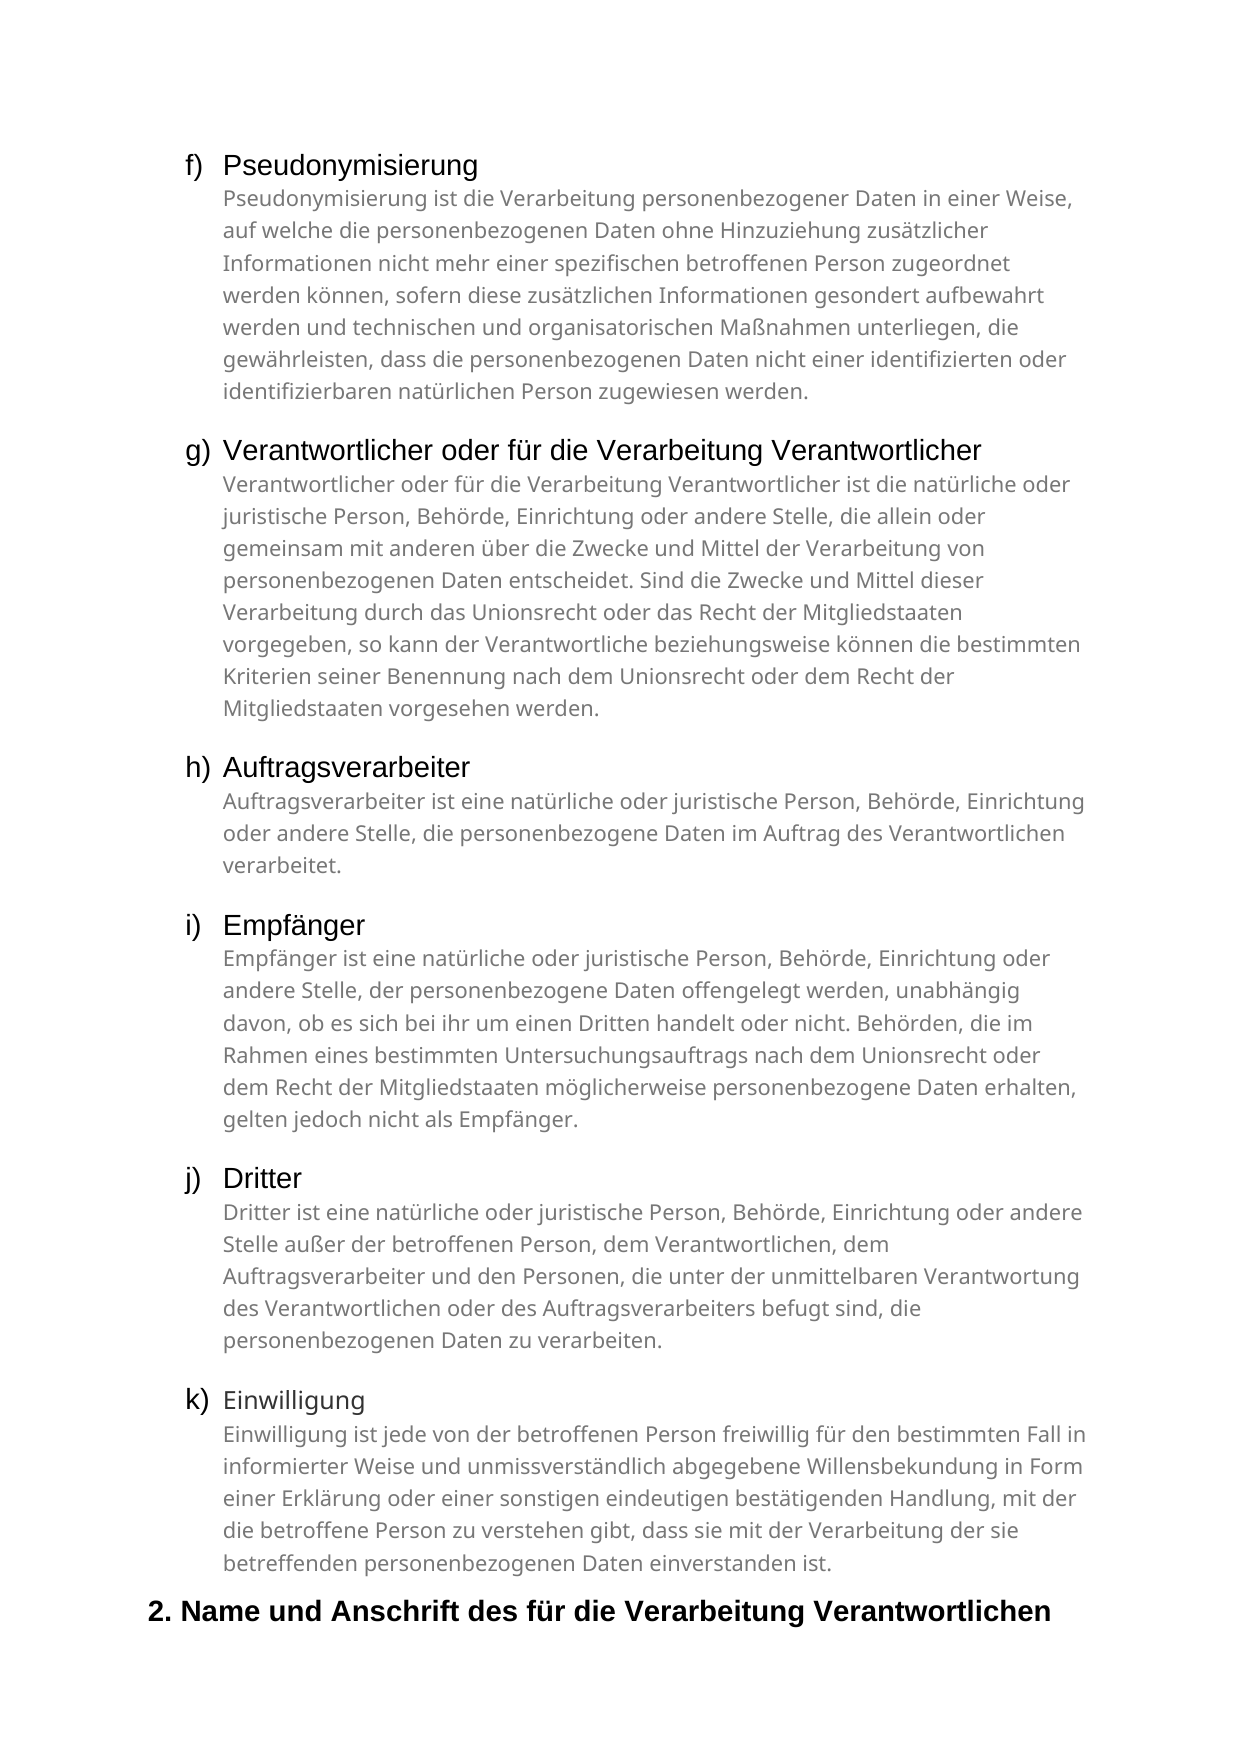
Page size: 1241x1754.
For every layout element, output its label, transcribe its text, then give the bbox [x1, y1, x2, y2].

subtitle Dritter Dritter ist eine natürliche oder juristische Person, Behörde, Einrichtung oder andere Stelle außer der betroffenen Person, dem Verantwortlichen, dem Auftragsverarbeiter und den Personen, die unter der unmittelbaren Verantwortung des Verantwortlichen oder des Auftragsverarbeiters befugt sind, die personenbezogenen Daten zu verarbeiten. [185, 1161, 1093, 1355]
subtitle Auftragsverarbeiter Auftragsverarbeiter ist eine natürliche oder juristische Person, Behörde, Einrichtung oder andere Stelle, die personenbezogene Daten im Auftrag des Verantwortlichen verarbeitet. [185, 751, 1093, 880]
subtitle Verantwortlicher oder für die Verarbeitung Verantwortlicher Verantwortlicher oder für die Verarbeitung Verantwortlicher ist die natürliche oder juristische Person, Behörde, Einrichtung oder andere Stelle, die allein oder gemeinsam mit anderen über die Zwecke und Mittel der Verarbeitung von personenbezogenen Daten entscheidet. Sind die Zwecke und Mittel dieser Verarbeitung durch das Unionsrecht oder das Recht der Mitgliedstaaten vorgegeben, so kann der Verantwortliche beziehungsweise können die bestimmten Kriterien seiner Benennung nach dem Unionsrecht oder dem Recht der Mitgliedstaaten vorgesehen werden. [185, 433, 1093, 723]
subtitle Empfänger Empfänger ist eine natürliche oder juristische Person, Behörde, Einrichtung oder andere Stelle, der personenbezogene Daten offengelegt werden, unabhängig davon, ob es sich bei ihr um einen Dritten handelt oder nicht. Behörden, die im Rahmen eines bestimmten Untersuchungsauftrags nach dem Unionsrecht oder dem Recht der Mitgliedstaaten möglicherweise personenbezogene Daten erhalten, gelten jedoch nicht als Empfänger. [185, 908, 1093, 1134]
subtitle Einwilligung Einwilligung ist jede von der betroffenen Person freiwillig für den bestimmten Fall in informierter Weise und unmissverständlich abgegebene Willensbekundung in Form einer Erklärung oder einer sonstigen eindeutigen bestätigenden Handlung, mit der die betroffene Person zu verstehen gibt, dass sie mit der Verarbeitung der sie betreffenden personenbezogenen Daten einverstanden ist. [185, 1382, 1093, 1577]
subtitle Pseudonymisierung Pseudonymisierung ist die Verarbeitung personenbezogener Daten in einer Weise, auf welche die personenbezogenen Daten ohne Hinzuziehung zusätzlicher Informationen nicht mehr einer spezifischen betroffenen Person zugeordnet werden können, sofern diese zusätzlichen Informationen gesondert aufbewahrt werden und technischen und organisatorischen Maßnahmen unterliegen, die gewährleisten, dass die personenbezogenen Daten nicht einer identifizierten oder identifizierbaren natürlichen Person zugewiesen werden. [185, 148, 1093, 406]
subtitle 2. Name und Anschrift des für die Verarbeitung Verantwortlichen [148, 1594, 1093, 1628]
